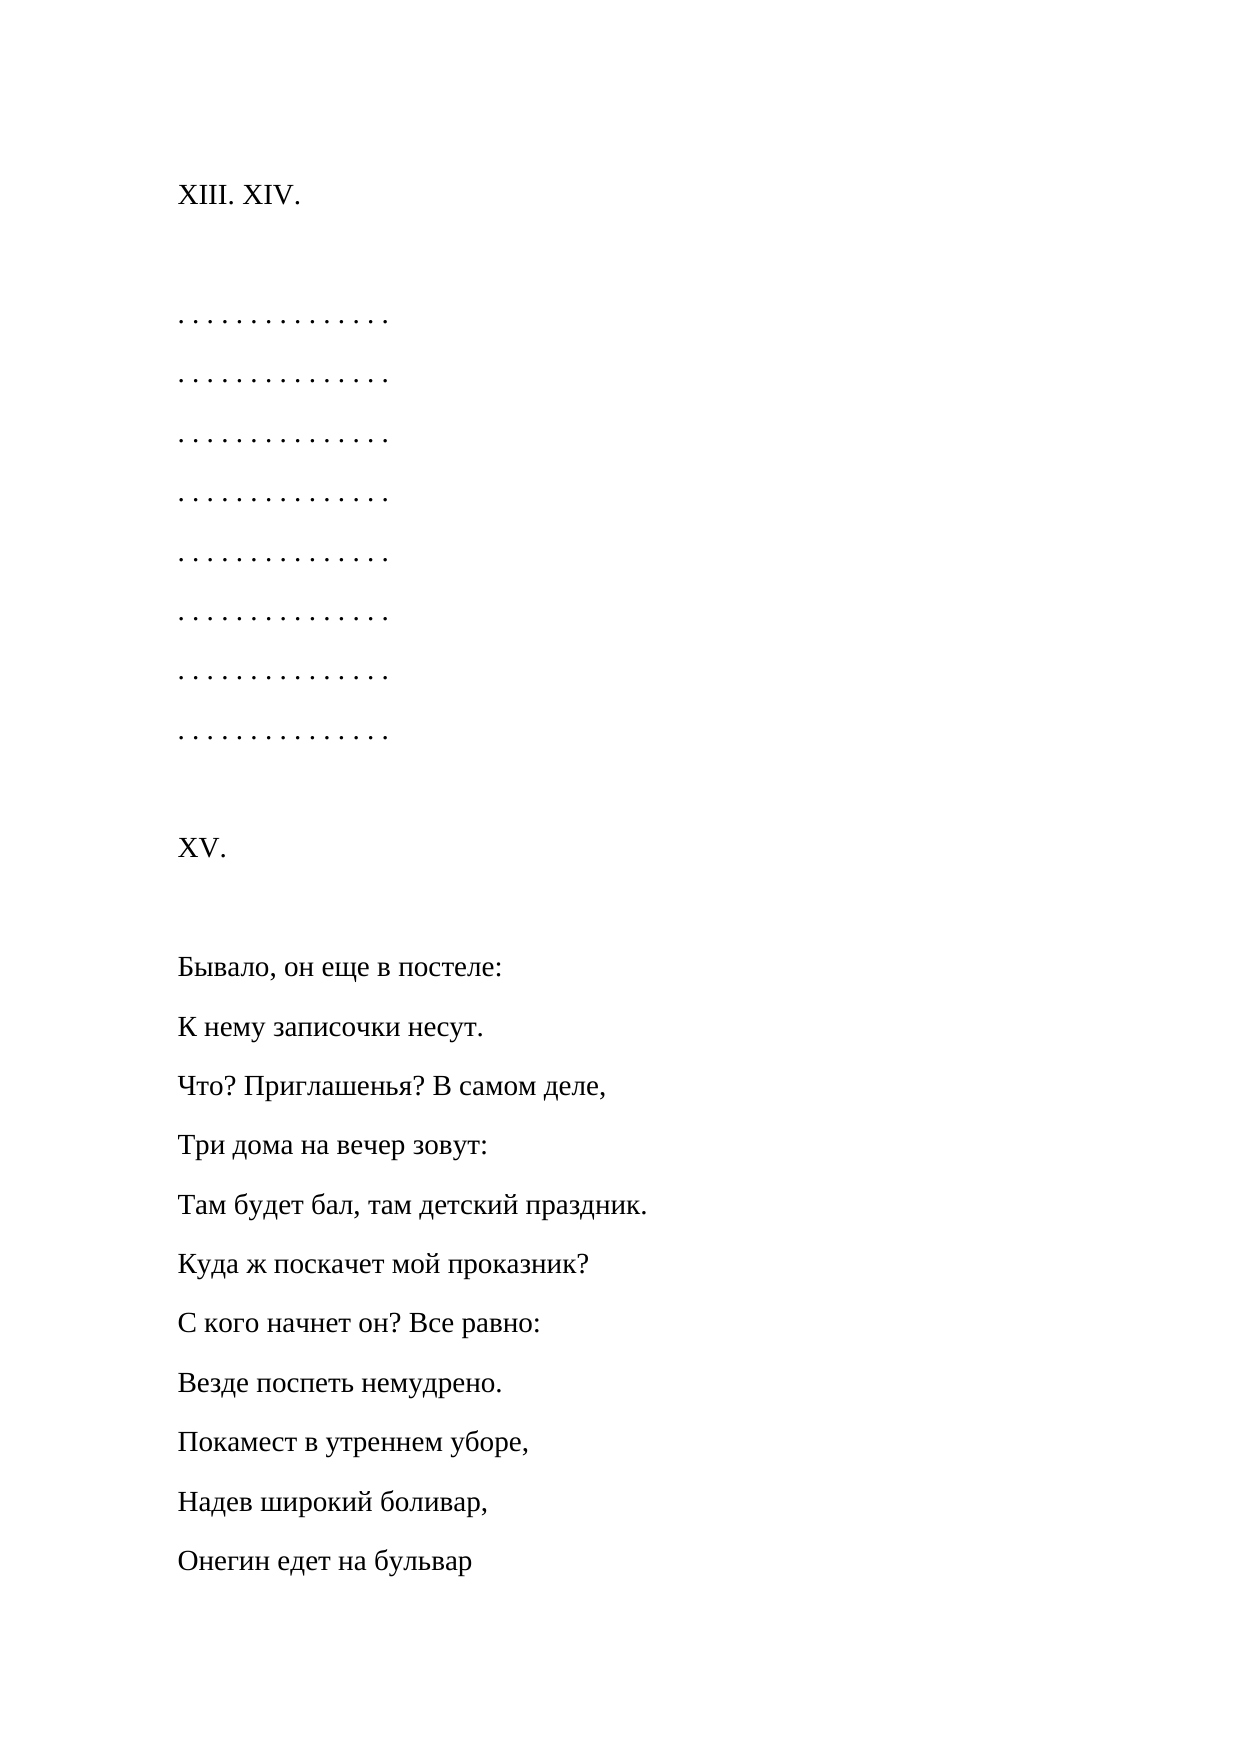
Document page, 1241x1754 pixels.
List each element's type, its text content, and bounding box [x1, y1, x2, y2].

text С кого начнет он? Все равно: [177, 1306, 1152, 1339]
text . . . . . . . . . . . . . . . [177, 712, 1152, 745]
text . . . . . . . . . . . . . . . [177, 356, 1152, 389]
text К нему записочки несут. [177, 1009, 1152, 1042]
text . . . . . . . . . . . . . . . [177, 652, 1152, 686]
text Надев широкий боливар, [177, 1484, 1152, 1517]
text Везде поспеть немудрено. [177, 1365, 1152, 1398]
text Покамест в утреннем уборе, [177, 1424, 1152, 1458]
text . . . . . . . . . . . . . . . [177, 534, 1152, 567]
text . . . . . . . . . . . . . . . [177, 593, 1152, 627]
text . . . . . . . . . . . . . . . [177, 474, 1152, 508]
text Бывало, он еще в постеле: [177, 949, 1152, 983]
text XV. [177, 831, 1152, 864]
text Что? Приглашенья? В самом деле, [177, 1068, 1152, 1102]
text Три дома на вечер зовут: [177, 1127, 1152, 1161]
text XIII. XIV. [177, 177, 1152, 211]
text . . . . . . . . . . . . . . . [177, 415, 1152, 448]
text Онегин едет на бульвар [177, 1543, 1152, 1577]
text . . . . . . . . . . . . . . . [177, 296, 1152, 330]
text Там будет бал, там детский праздник. [177, 1187, 1152, 1220]
text Куда ж поскачет мой проказник? [177, 1246, 1152, 1280]
